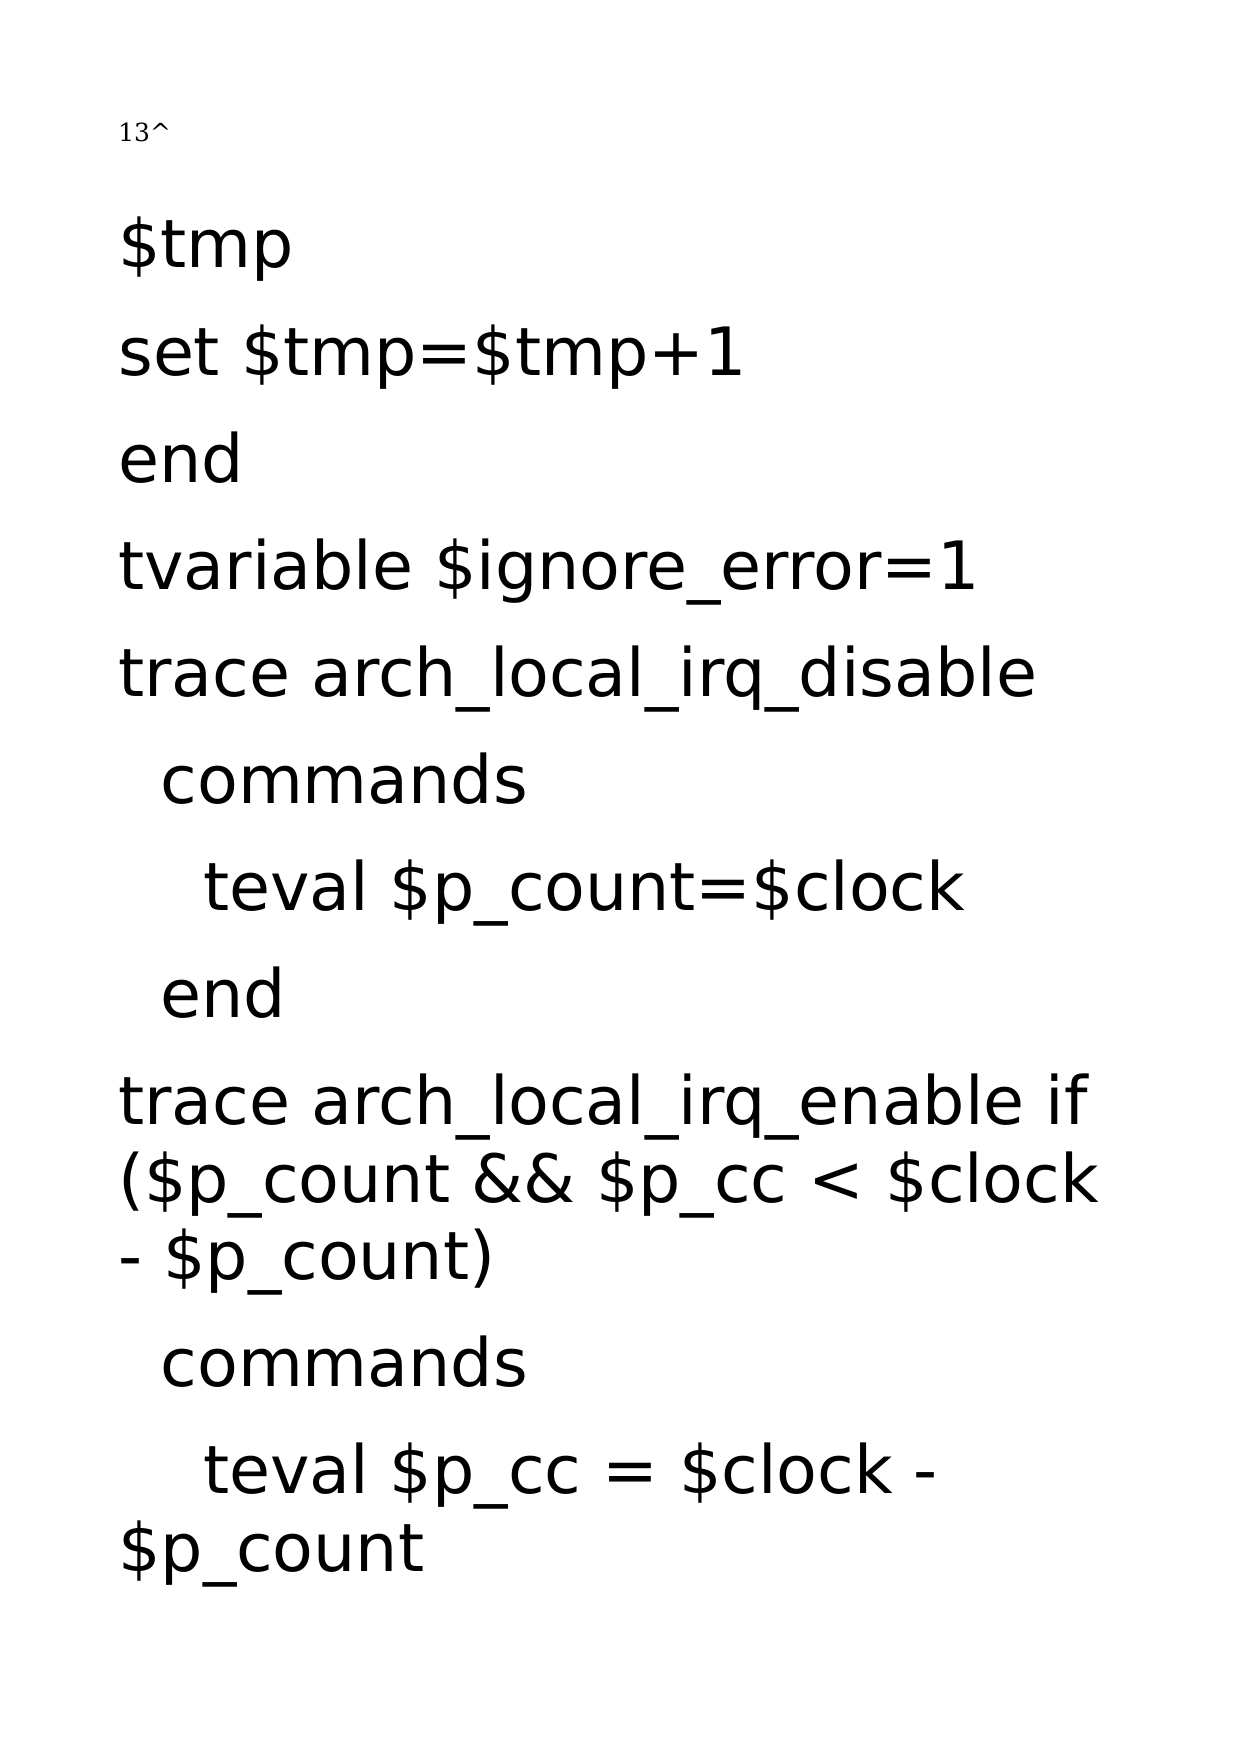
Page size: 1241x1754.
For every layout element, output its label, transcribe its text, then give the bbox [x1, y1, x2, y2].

text end [118, 420, 1122, 498]
text commands [118, 741, 1122, 819]
text tvariable $ignore_error=1 [118, 527, 1122, 605]
text trace arch_local_irq_disable [118, 634, 1122, 712]
text teval $p_count=$clock [118, 848, 1122, 926]
text $tmp [118, 206, 1122, 283]
text teval $p_cc = $clock - $p_count [118, 1432, 1122, 1587]
text commands [118, 1325, 1122, 1402]
text set $tmp=$tmp+1 [118, 313, 1122, 391]
text trace arch_local_irq_enable if ($p_count && $p_cc < $clock - $p_count) [118, 1063, 1122, 1295]
text end [118, 956, 1122, 1033]
